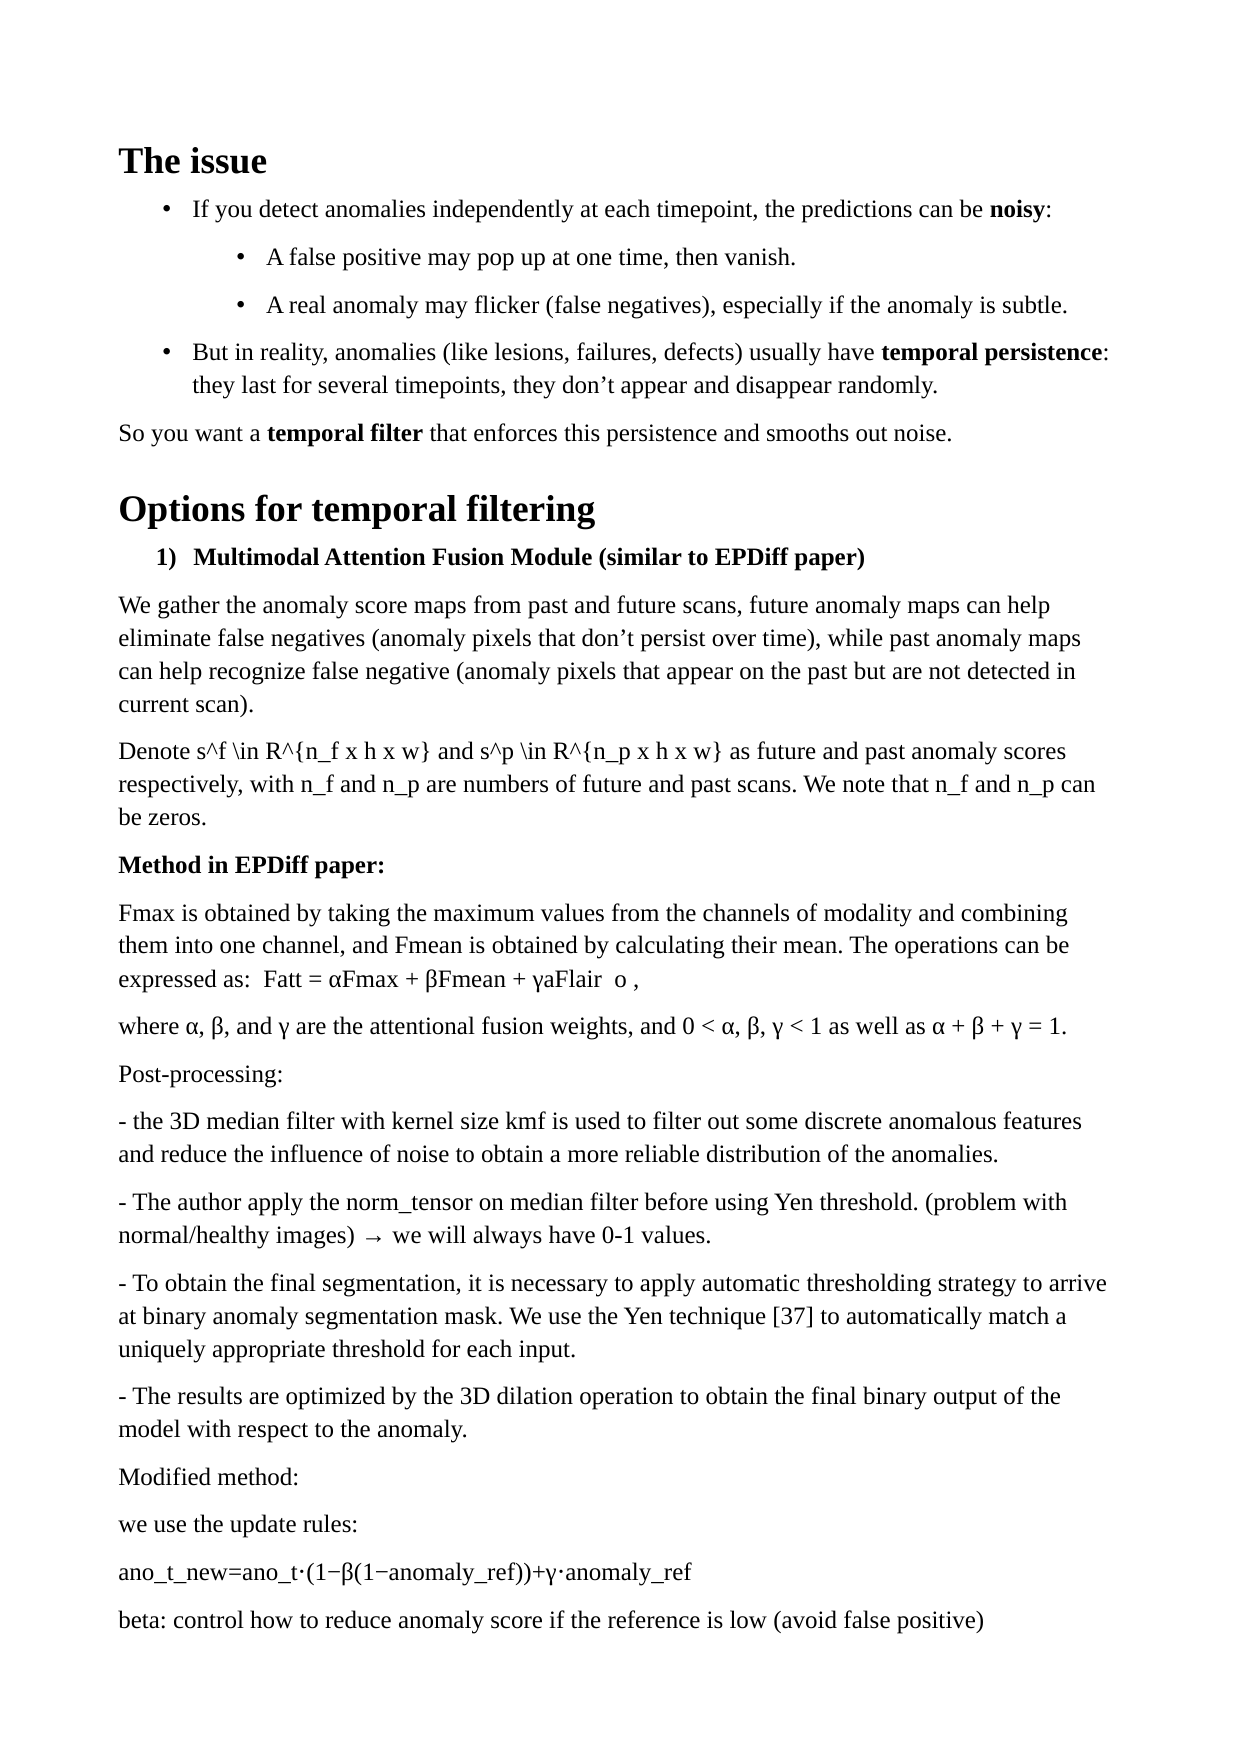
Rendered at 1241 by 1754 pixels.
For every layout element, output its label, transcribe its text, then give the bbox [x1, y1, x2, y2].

list A false positive may pop up at one time, then vanish. [236, 242, 1122, 271]
text where α, β, and γ are the attentional fusion weights, and 0 < α, β, γ < 1 as well as α + β + γ = 1. [118, 1011, 1122, 1040]
text - To obtain the final segmentation, it is necessary to apply automatic thresholding strategy to arrive at binary anomaly segmentation mask. We use the Yen technique [37] to automatically match a uniquely appropriate threshold for each input. [118, 1268, 1122, 1362]
text ano_t_new​=ano_t​⋅(1−β(1−anomaly_ref))+γ⋅anomaly_ref [118, 1557, 1122, 1586]
text we use the update rules: [118, 1509, 1122, 1538]
list Multimodal Attention Fusion Module (similar to EPDiff paper) [156, 542, 1122, 571]
text So you want a temporal filter that enforces this persistence and smooths out noise. [118, 418, 1122, 447]
text - The author apply the norm_tensor on median filter before using Yen threshold. (problem with normal/healthy images) → we will always have 0-1 values. [118, 1187, 1122, 1249]
list A real anomaly may flicker (false negatives), especially if the anomaly is subtle. [236, 290, 1122, 318]
text - The results are optimized by the 3D dilation operation to obtain the final binary output of the model with respect to the anomaly. [118, 1381, 1122, 1443]
text Denote s^f \in R^{n_f x h x w} and s^p \in R^{n_p x h x w} as future and past anomaly scores respectively, with n_f and n_p are numbers of future and past scans. We note that n_f and n_p can be zeros. [118, 736, 1122, 831]
text Method in EPDiff paper: [118, 850, 1122, 879]
text We gather the anomaly score maps from past and future scans, future anomaly maps can help eliminate false negatives (anomaly pixels that don’t persist over time), while past anomaly maps can help recognize false negative (anomaly pixels that appear on the past but are not detected in current scan). [118, 590, 1122, 717]
subtitle Options for temporal filtering [118, 486, 1122, 529]
list If you detect anomalies independently at each timepoint, the predictions can be noisy: [162, 194, 1122, 223]
text - the 3D median filter with kernel size kmf is used to filter out some discrete anomalous features and reduce the influence of noise to obtain a more reliable distribution of the anomalies. [118, 1106, 1122, 1168]
text beta: control how to reduce anomaly score if the reference is low (avoid false positive) [118, 1605, 1122, 1633]
text Modified method: [118, 1462, 1122, 1491]
list But in reality, anomalies (like lesions, failures, defects) usually have temporal persistence: they last for several timepoints, they don’t appear and disappear randomly. [162, 337, 1122, 399]
subtitle The issue [118, 139, 1122, 182]
text Post-processing: [118, 1059, 1122, 1088]
text Fmax is obtained by taking the maximum values from the channels of modality and combining them into one channel, and Fmean is obtained by calculating their mean. The operations can be expressed as: Fatt = αFmax + βFmean + γaFlair o , [118, 898, 1122, 992]
